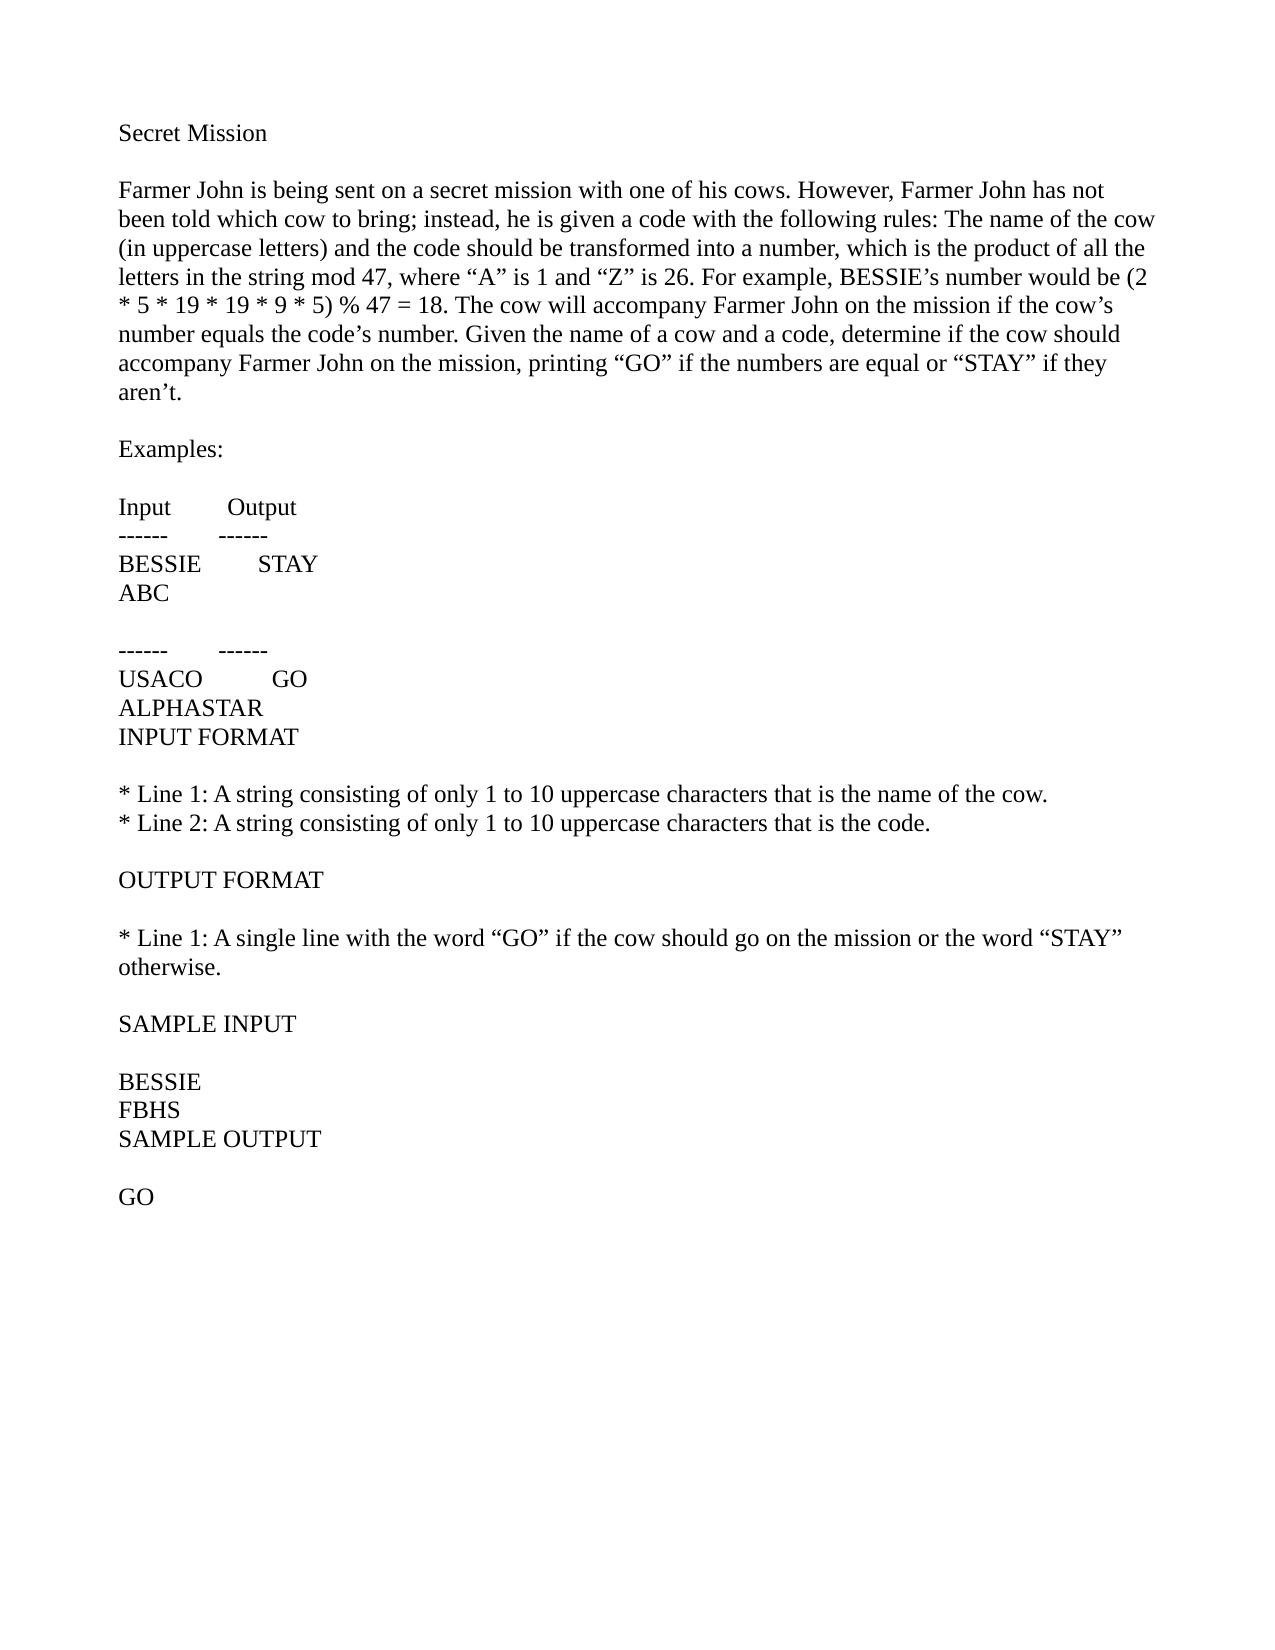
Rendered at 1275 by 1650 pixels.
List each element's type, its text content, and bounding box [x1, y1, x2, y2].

text OUTPUT FORMAT [118, 866, 1157, 894]
text SAMPLE INPUT [118, 1009, 1157, 1038]
text ABC [118, 578, 1157, 607]
text FBHS [118, 1096, 1157, 1124]
text SAMPLE OUTPUT [118, 1124, 1157, 1153]
text Examples: [118, 434, 1157, 463]
text GO [118, 1182, 1157, 1211]
text * Line 1: A string consisting of only 1 to 10 uppercase characters that is the name of the cow. [118, 779, 1157, 808]
text USACO GO [118, 664, 1157, 693]
text Farmer John is being sent on a secret mission with one of his cows. However, Farmer John has not been told which cow to bring; instead, he is given a code with the following rules: The name of the cow (in uppercase letters) and the code should be transformed into a number, which is the product of all the letters in the string mod 47, where “A” is 1 and “Z” is 26. For example, BESSIE’s number would be (2 * 5 * 19 * 19 * 9 * 5) % 47 = 18. The cow will accompany Farmer John on the mission if the cow’s number equals the code’s number. Given the name of a cow and a code, determine if the cow should accompany Farmer John on the mission, printing “GO” if the numbers are equal or “STAY” if they aren’t. [118, 176, 1157, 406]
text ALPHASTAR [118, 693, 1157, 722]
text Secret Mission [118, 118, 1157, 147]
text ------ ------ [118, 521, 1157, 549]
text * Line 2: A string consisting of only 1 to 10 uppercase characters that is the code. [118, 808, 1157, 837]
text BESSIE STAY [118, 549, 1157, 578]
text ------ ------ [118, 636, 1157, 664]
text * Line 1: A single line with the word “GO” if the cow should go on the mission or the word “STAY” otherwise. [118, 923, 1157, 981]
text Input Output [118, 492, 1157, 521]
text INPUT FORMAT [118, 722, 1157, 751]
text BESSIE [118, 1067, 1157, 1096]
